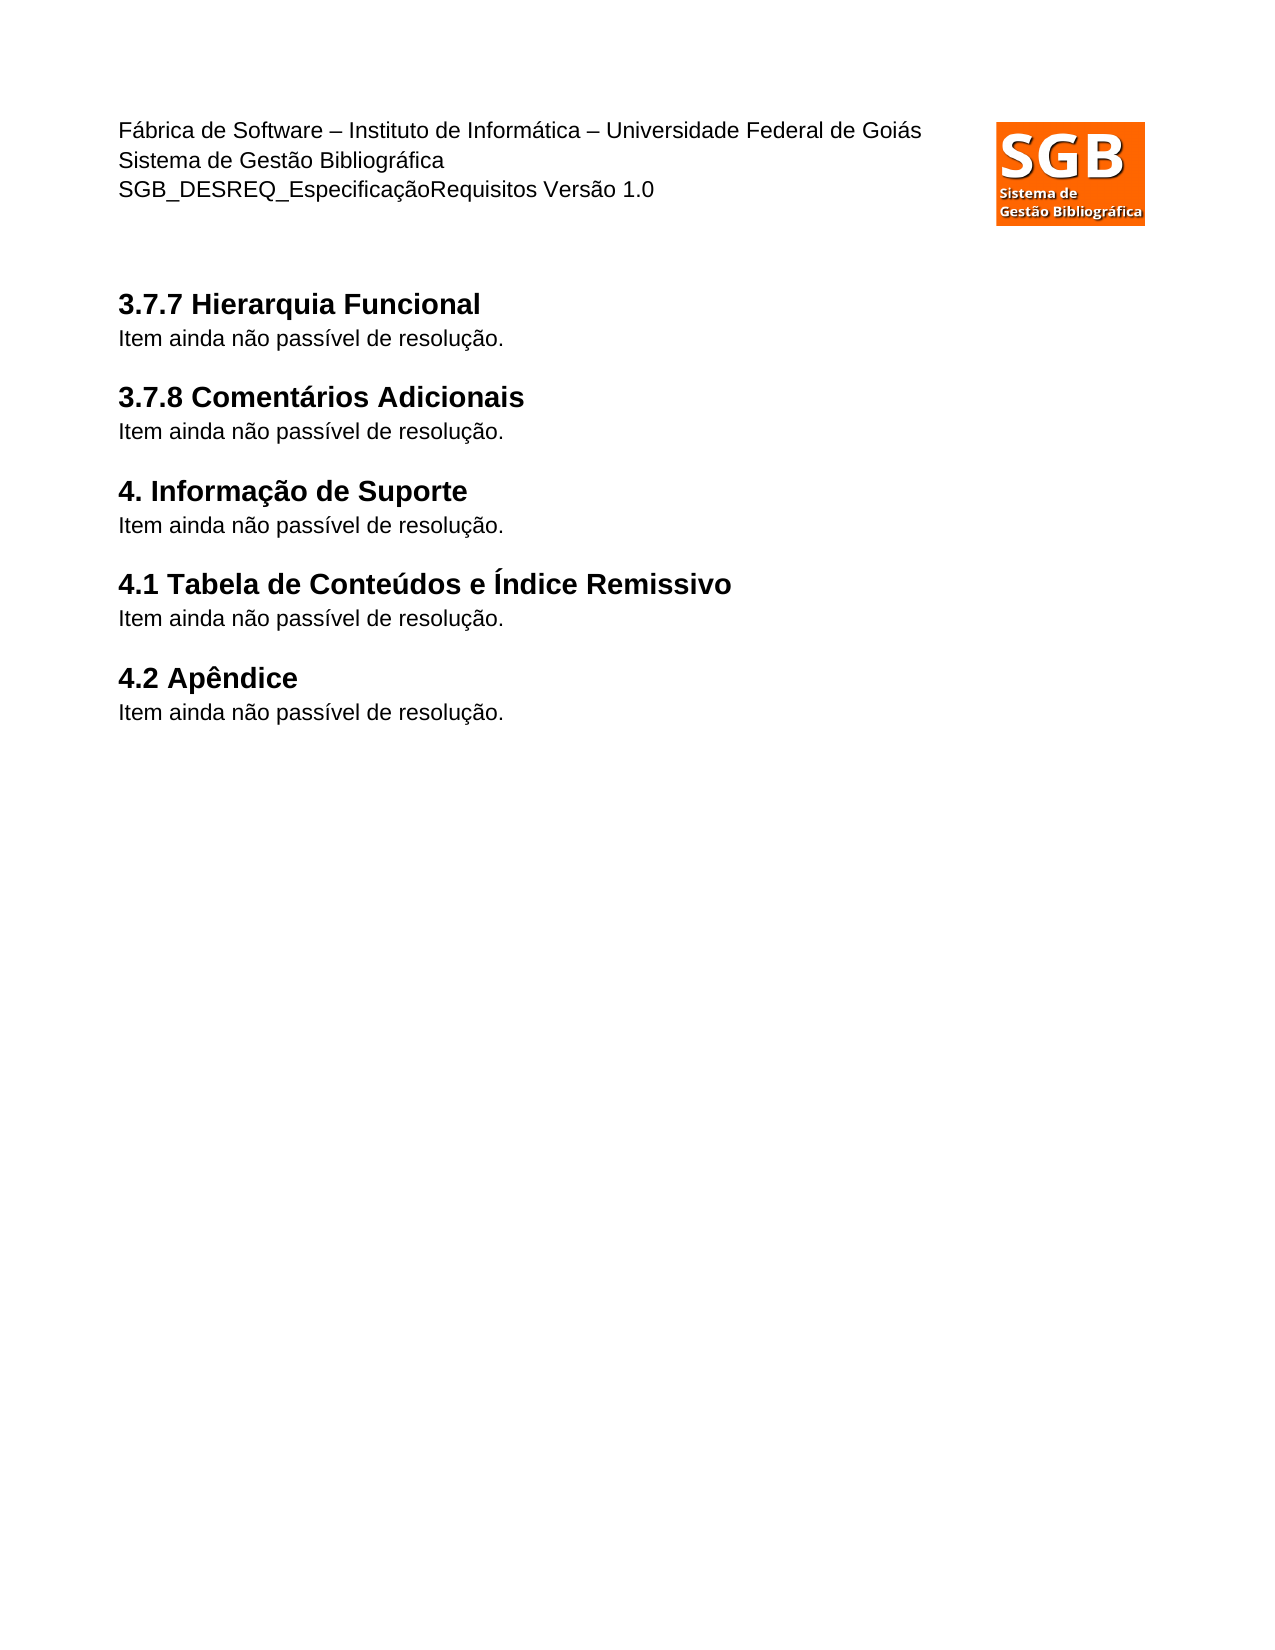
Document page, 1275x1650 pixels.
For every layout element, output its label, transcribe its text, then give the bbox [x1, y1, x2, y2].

text Item ainda não passível de resolução. [118, 606, 1157, 631]
text Item ainda não passível de resolução. [118, 699, 1157, 725]
subtitle 4. Informação de Suporte [118, 475, 1157, 507]
text Item ainda não passível de resolução. [118, 512, 1157, 538]
picture [996, 122, 1145, 226]
subtitle 3.7.7 Hierarquia Funcional [118, 288, 1157, 321]
text Item ainda não passível de resolução. [118, 419, 1157, 444]
subtitle 4.1 Tabela de Conteúdos e Índice Remissivo [118, 568, 1157, 601]
subtitle 4.2 Apêndice [118, 662, 1157, 694]
subtitle 3.7.8 Comentários Adicionais [118, 381, 1157, 414]
text Item ainda não passível de resolução. [118, 325, 1157, 351]
